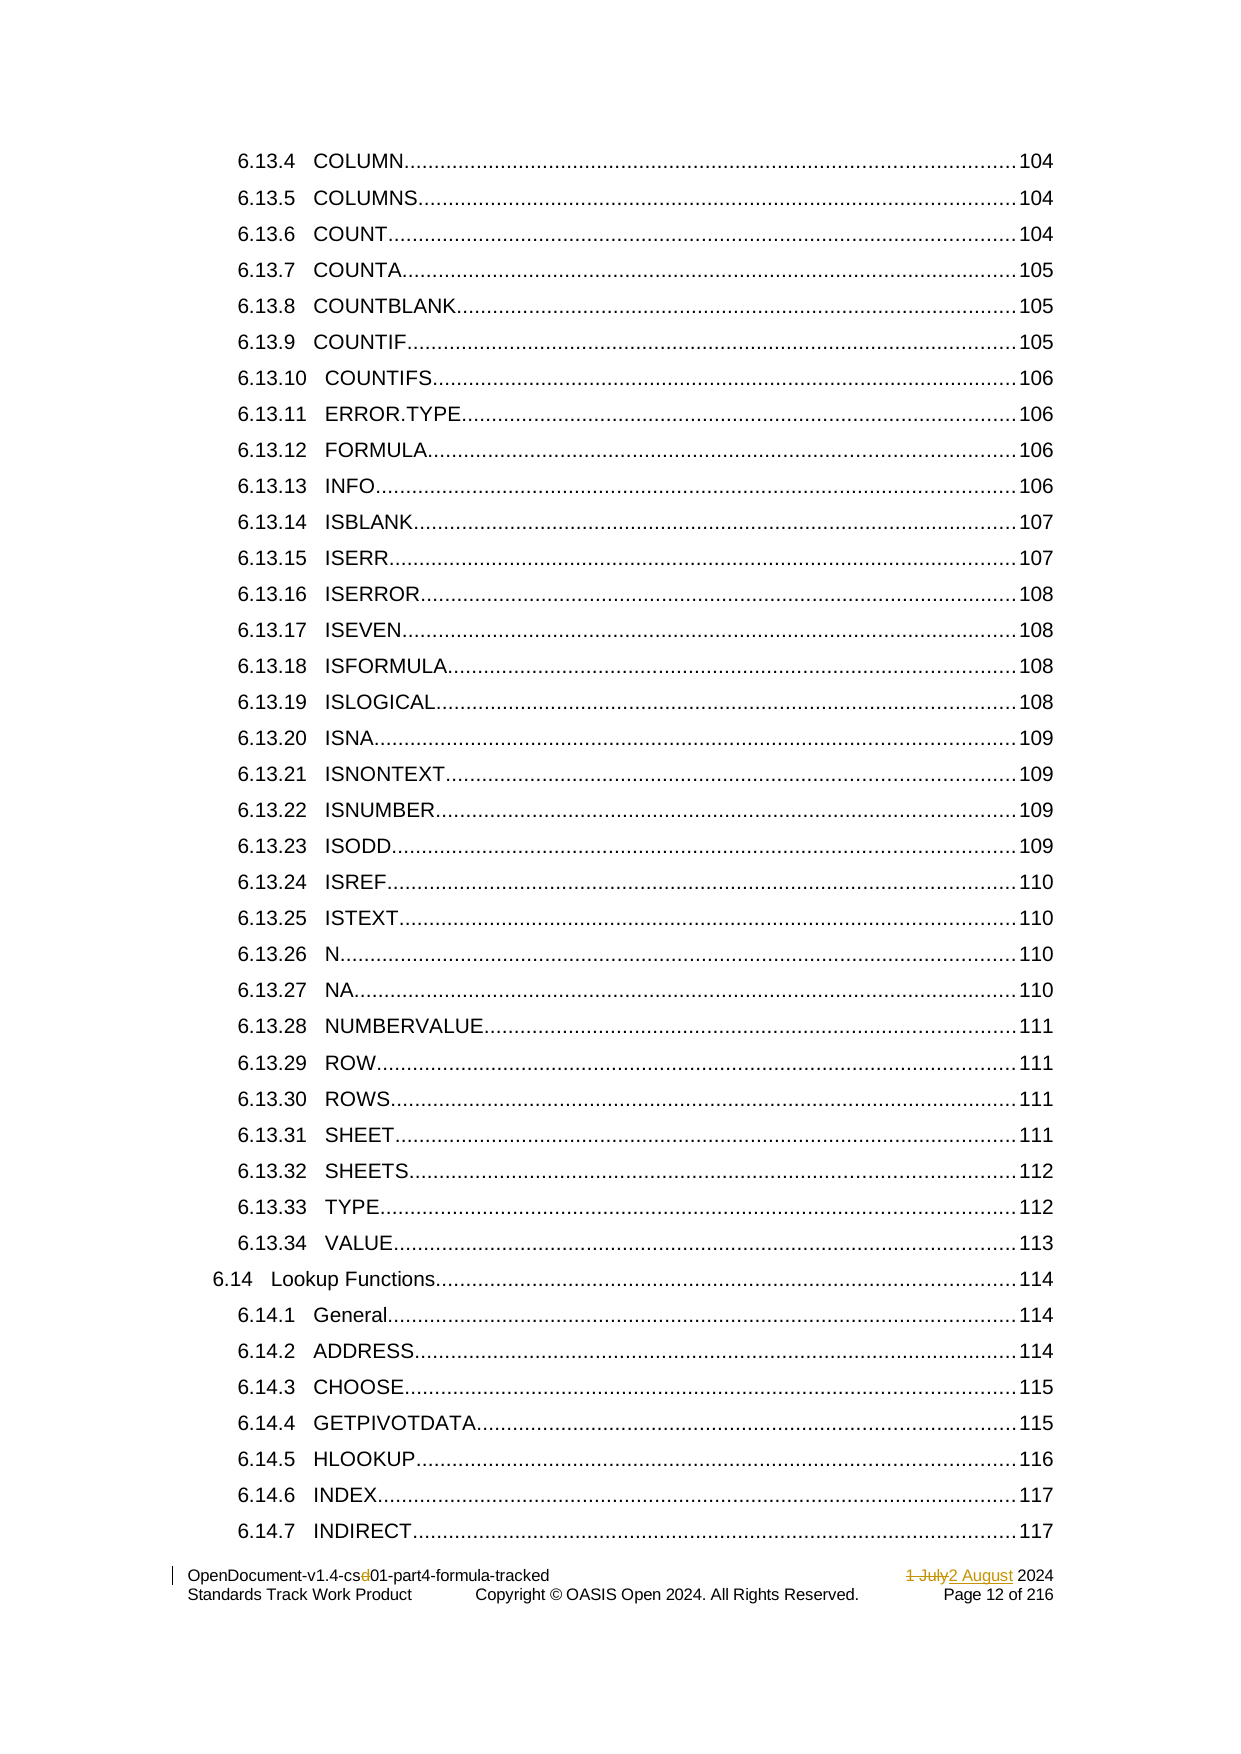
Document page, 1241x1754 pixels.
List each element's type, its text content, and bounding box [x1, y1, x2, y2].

text 6.13.34 VALUE 113 [237, 1231, 1053, 1255]
text 6.13.14 ISBLANK 107 [237, 510, 1053, 534]
text 6.13.4 COLUMN 104 [237, 150, 1053, 173]
text 6.13.29 ROW 111 [237, 1051, 1053, 1074]
text 6.14.1 General 114 [237, 1303, 1053, 1327]
text 6.13.13 INFO 106 [237, 474, 1053, 498]
text 6.14.4 GETPIVOTDATA 115 [237, 1411, 1053, 1435]
text 6.13.17 ISEVEN 108 [237, 618, 1053, 642]
text 6.13.20 ISNA 109 [237, 727, 1053, 750]
text 6.13.6 COUNT 104 [237, 222, 1053, 246]
text 6.13.5 COLUMNS 104 [237, 186, 1053, 209]
text 6.13.30 ROWS 111 [237, 1087, 1053, 1111]
text 6.13.28 NUMBERVALUE 111 [237, 1015, 1053, 1038]
text 6.13.7 COUNTA 105 [237, 258, 1053, 282]
text 6.13.15 ISERR 107 [237, 546, 1053, 570]
text 6.13.19 ISLOGICAL 108 [237, 691, 1053, 714]
text 6.13.23 ISODD 109 [237, 835, 1053, 858]
text 6.13.11 ERROR.TYPE 106 [237, 402, 1053, 426]
text 6.13.24 ISREF 110 [237, 871, 1053, 894]
text 6.14 Lookup Functions 114 [212, 1267, 1053, 1291]
text 6.13.31 SHEET 111 [237, 1123, 1053, 1147]
text 6.13.8 COUNTBLANK 105 [237, 294, 1053, 318]
text 6.14.6 INDEX 117 [237, 1483, 1053, 1507]
text 6.13.10 COUNTIFS 106 [237, 366, 1053, 390]
text 6.13.26 N 110 [237, 943, 1053, 966]
text 6.14.2 ADDRESS 114 [237, 1339, 1053, 1363]
text 6.13.9 COUNTIF 105 [237, 330, 1053, 354]
text 6.14.7 INDIRECT 117 [237, 1519, 1053, 1543]
text 6.13.16 ISERROR 108 [237, 582, 1053, 606]
text 6.13.18 ISFORMULA 108 [237, 654, 1053, 678]
text 6.13.33 TYPE 112 [237, 1195, 1053, 1219]
text 6.14.5 HLOOKUP 116 [237, 1447, 1053, 1471]
text 6.13.22 ISNUMBER 109 [237, 799, 1053, 822]
text 6.13.32 SHEETS 112 [237, 1159, 1053, 1183]
text 6.13.27 NA 110 [237, 979, 1053, 1002]
text 6.13.12 FORMULA 106 [237, 438, 1053, 462]
text 6.13.25 ISTEXT 110 [237, 907, 1053, 930]
text 6.14.3 CHOOSE 115 [237, 1375, 1053, 1399]
text 6.13.21 ISNONTEXT 109 [237, 763, 1053, 786]
